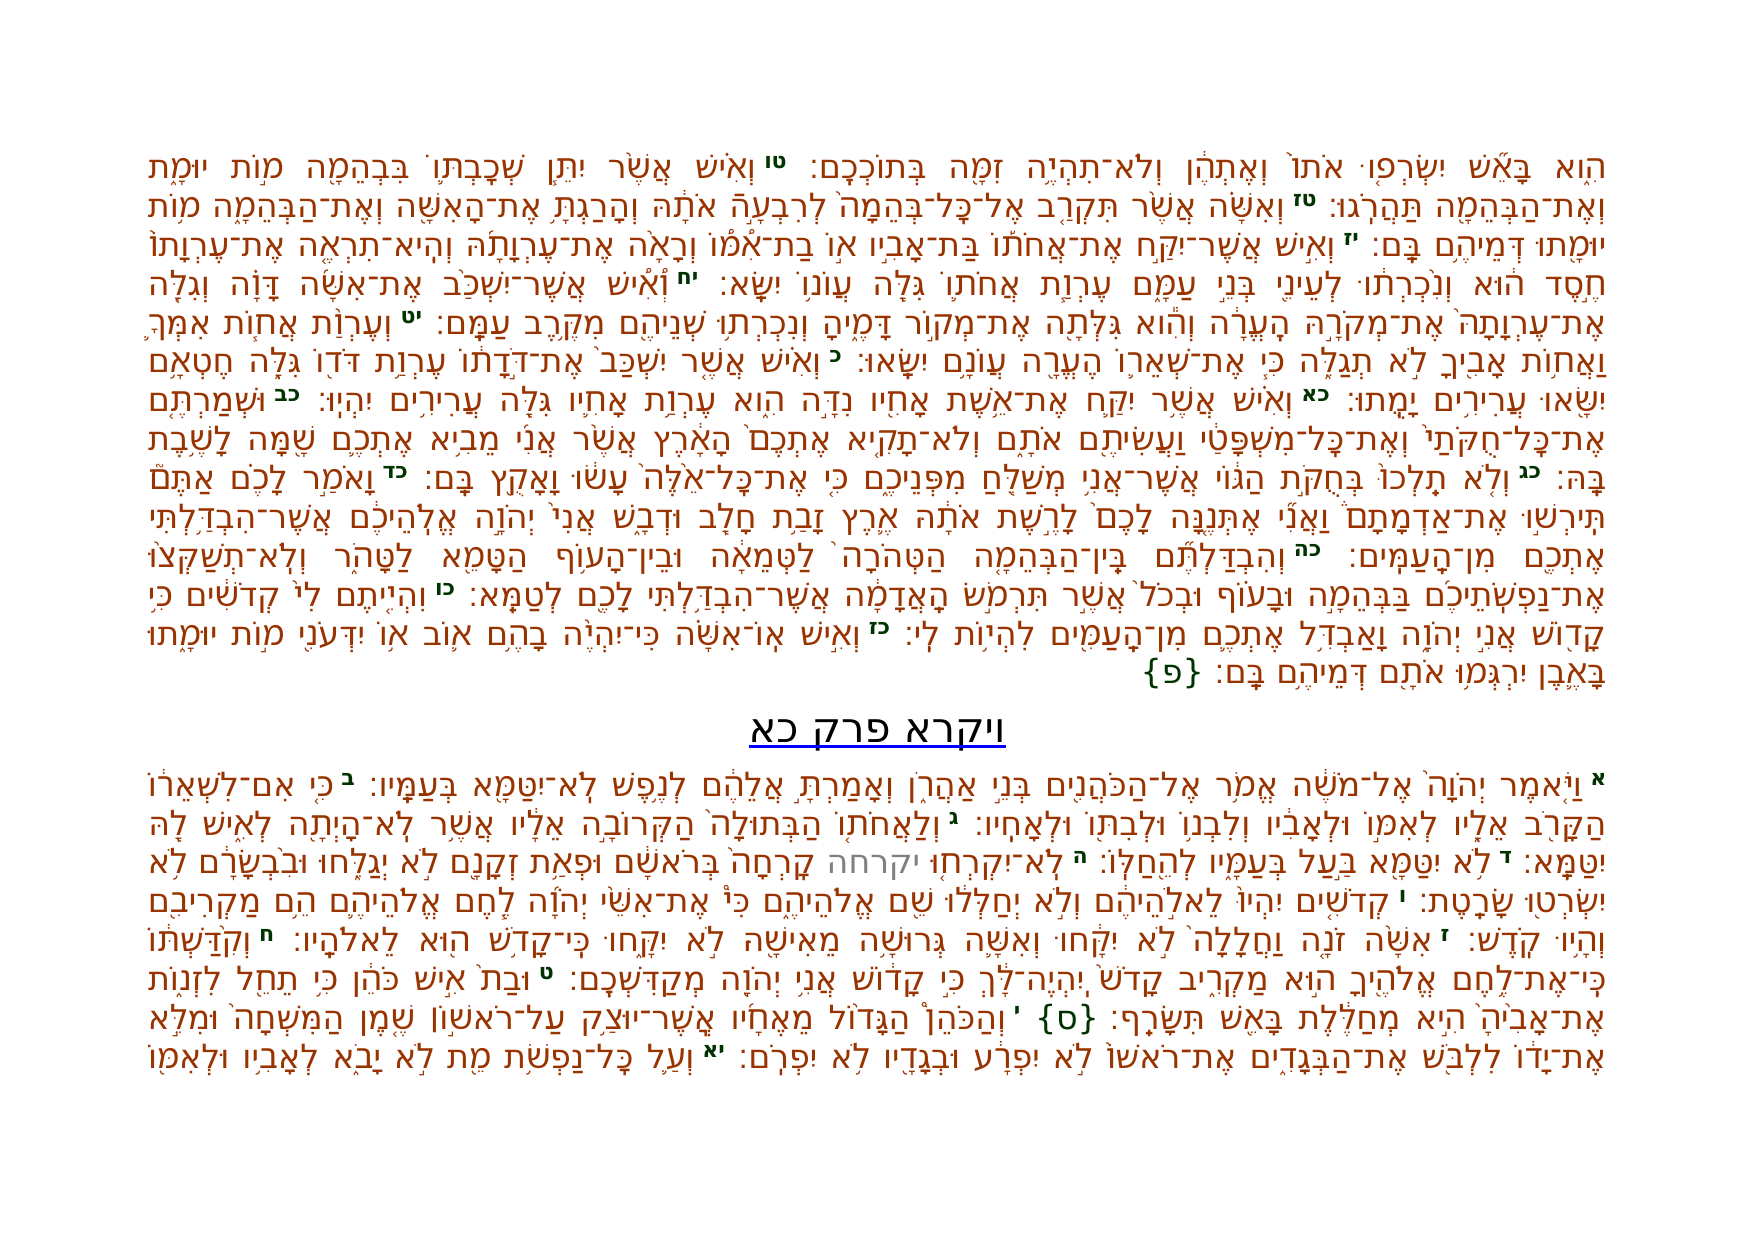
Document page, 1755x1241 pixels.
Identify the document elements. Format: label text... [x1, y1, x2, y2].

text א וַיֹּ֤אמֶר יְהֹוָה֙ אֶל־מֹשֶׁ֔ה אֱמֹ֥ר אֶל־הַכֹּהֲנִ֖ים בְּנֵ֣י אַהֲרֹ֑ן וְאָמַרְתָּ֣ אֲלֵהֶ֔ם לְנֶ֥פֶשׁ לֹֽא־יִטַּמָּ֖א בְּעַמָּֽיו׃ ב כִּ֚י אִם־לִשְׁאֵר֔וֹ הַקָּרֹ֖ב אֵלָ֑יו לְאִמּ֣וֹ וּלְאָבִ֔יו וְלִבְנ֥וֹ וּלְבִתּ֖וֹ וּלְאָחִֽיו׃ ג וְלַאֲחֹת֤וֹ הַבְּתוּלָה֙ הַקְּרוֹבָ֣ה אֵלָ֔יו אֲשֶׁ֥ר לֹֽא־הָיְתָ֖ה לְאִ֑ישׁ לָ֖הּ יִטַּמָּֽא׃ ד לֹ֥א יִטַּמָּ֖א בַּ֣עַל בְּעַמָּ֑יו לְהֵ֖חַלּֽוֹ׃ ה לֹֽא־יִקְרְח֤וּ יקרחה קׇרְחָה֙ בְּרֹאשָׁ֔ם וּפְאַ֥ת זְקָנָ֖ם לֹ֣א יְגַלֵּ֑חוּ וּבִ֨בְשָׂרָ֔ם לֹ֥א יִשְׂרְט֖וּ שָׂרָֽטֶת׃ ו קְדֹשִׁ֤ים יִהְיוּ֙ לֵאלֹ֣הֵיהֶ֔ם וְלֹ֣א יְחַלְּל֔וּ שֵׁ֖ם אֱלֹהֵיהֶ֑ם כִּי֩ אֶת־אִשֵּׁ֨י יְהֹוָ֜ה לֶ֧חֶם אֱלֹהֵיהֶ֛ם הֵ֥ם מַקְרִיבִ֖ם וְהָ֥יוּ קֹֽדֶשׁ׃ ז אִשָּׁ֨ה זֹנָ֤ה וַחֲלָלָה֙ לֹ֣א יִקָּ֔חוּ וְאִשָּׁ֛ה גְּרוּשָׁ֥ה מֵאִישָׁ֖הּ לֹ֣א יִקָּ֑חוּ כִּֽי־קָדֹ֥שׁ ה֖וּא לֵאלֹהָֽיו׃ ח וְקִ֨דַּשְׁתּ֔וֹ כִּֽי־אֶת־לֶ֥חֶם אֱלֹהֶ֖יךָ ה֣וּא מַקְרִ֑יב קָדֹשׁ֙ יִֽהְיֶה־לָּ֔ךְ כִּ֣י קָד֔וֹשׁ אֲנִ֥י יְהֹוָ֖ה מְקַדִּשְׁכֶֽם׃ ט וּבַת֙ אִ֣ישׁ כֹּהֵ֔ן כִּ֥י תֵחֵ֖ל לִזְנ֑וֹת אֶת־אָבִ֙יהָ֙ הִ֣יא מְחַלֶּ֔לֶת בָּאֵ֖שׁ תִּשָּׂרֵֽף׃ {ס} י וְהַכֹּהֵן֩ הַגָּד֨וֹל מֵאֶחָ֜יו אֲֽשֶׁר־יוּצַ֥ק עַל־רֹאשׁ֣וֹ׀ שֶׁ֤מֶן הַמִּשְׁחָה֙ וּמִלֵּ֣א אֶת־יָד֔וֹ לִלְבֹּ֖שׁ אֶת־הַבְּגָדִ֑ים אֶת־רֹאשׁוֹ֙ לֹ֣א יִפְרָ֔ע וּבְגָדָ֖יו לֹ֥א יִפְרֹֽם׃ יא וְעַ֛ל כׇּל־נַפְשֹׁ֥ת מֵ֖ת לֹ֣א יָבֹ֑א לְאָבִ֥יו וּלְאִמּ֖וֹ [148, 765, 1606, 1076]
text ויקרא פרק כא [148, 704, 1606, 753]
text הִ֑וא בָּאֵ֞שׁ יִשְׂרְפ֤וּ אֹתוֹ֙ וְאֶתְהֶ֔ן וְלֹא־תִהְיֶ֥ה זִמָּ֖ה בְּתוֹכְכֶֽם׃ טו וְאִ֗ישׁ אֲשֶׁ֨ר יִתֵּ֧ן שְׁכׇבְתּ֛וֹ בִּבְהֵמָ֖ה מ֣וֹת יוּמָ֑ת וְאֶת־הַבְּהֵמָ֖ה תַּהֲרֹֽגוּ׃ טז וְאִשָּׁ֗ה אֲשֶׁ֨ר תִּקְרַ֤ב אֶל־כׇּל־בְּהֵמָה֙ לְרִבְעָ֣הֿ אֹתָ֔הּ וְהָרַגְתָּ֥ אֶת־הָאִשָּׁ֖ה וְאֶת־הַבְּהֵמָ֑ה מ֥וֹת יוּמָ֖תוּ דְּמֵיהֶ֥ם בָּֽם׃ יז וְאִ֣ישׁ אֲשֶׁר־יִקַּ֣ח אֶת־אֲחֹת֡וֹ בַּת־אָבִ֣יו א֣וֹ בַת־אִ֠מּ֠וֹ וְרָאָ֨ה אֶת־עֶרְוָתָ֜הּ וְהִֽיא־תִרְאֶ֤ה אֶת־עֶרְוָתוֹ֙ חֶ֣סֶד ה֔וּא וְנִ֨כְרְת֔וּ לְעֵינֵ֖י בְּנֵ֣י עַמָּ֑ם עֶרְוַ֧ת אֲחֹת֛וֹ גִּלָּ֖ה עֲוֺנ֥וֹ יִשָּֽׂא׃ יח וְ֠אִ֠ישׁ אֲשֶׁר־יִשְׁכַּ֨ב אֶת־אִשָּׁ֜ה דָּוָ֗ה וְגִלָּ֤ה אֶת־עֶרְוָתָהּ֙ אֶת־מְקֹרָ֣הּ הֶֽעֱרָ֔ה וְהִ֕וא גִּלְּתָ֖ה אֶת־מְק֣וֹר דָּמֶ֑יהָ וְנִכְרְת֥וּ שְׁנֵיהֶ֖ם מִקֶּ֥רֶב עַמָּֽם׃ יט וְעֶרְוַ֨ת אֲח֧וֹת אִמְּךָ֛ וַאֲח֥וֹת אָבִ֖יךָ לֹ֣א תְגַלֵּ֑ה כִּ֧י אֶת־שְׁאֵר֛וֹ הֶעֱרָ֖ה עֲוֺנָ֥ם יִשָּֽׂאוּ׃ כ וְאִ֗ישׁ אֲשֶׁ֤ר יִשְׁכַּב֙ אֶת־דֹּ֣דָת֔וֹ עֶרְוַ֥ת דֹּד֖וֹ גִּלָּ֑ה חֶטְאָ֥ם יִשָּׂ֖אוּ עֲרִירִ֥ים יָמֻֽתוּ׃ כא וְאִ֗ישׁ אֲשֶׁ֥ר יִקַּ֛ח אֶת־אֵ֥שֶׁת אָחִ֖יו נִדָּ֣ה הִ֑וא עֶרְוַ֥ת אָחִ֛יו גִּלָּ֖ה עֲרִירִ֥ים יִהְיֽוּ׃ כב וּשְׁמַרְתֶּ֤ם אֶת־כׇּל־חֻקֹּתַי֙ וְאֶת־כׇּל־מִשְׁפָּטַ֔י וַעֲשִׂיתֶ֖ם אֹתָ֑ם וְלֹא־תָקִ֤יא אֶתְכֶם֙ הָאָ֔רֶץ אֲשֶׁ֨ר אֲנִ֜י מֵבִ֥יא אֶתְכֶ֛ם שָׁ֖מָּה לָשֶׁ֥בֶת בָּֽהּ׃ כג וְלֹ֤א תֵֽלְכוּ֙ בְּחֻקֹּ֣ת הַגּ֔וֹי אֲשֶׁר־אֲנִ֥י מְשַׁלֵּ֖חַ מִפְּנֵיכֶ֑ם כִּ֤י אֶת־כׇּל־אֵ֙לֶּה֙ עָשׂ֔וּ וָאָקֻ֖ץ בָּֽם׃ כד וָאֹמַ֣ר לָכֶ֗ם אַתֶּם֮ תִּֽירְשׁ֣וּ אֶת־אַדְמָתָם֒ וַאֲנִ֞י אֶתְּנֶ֤נָּה לָכֶם֙ לָרֶ֣שֶׁת אֹתָ֔הּ אֶ֛רֶץ זָבַ֥ת חָלָ֖ב וּדְבָ֑שׁ אֲנִי֙ יְהֹוָ֣ה אֱלֹֽהֵיכֶ֔ם אֲשֶׁר־הִבְדַּ֥לְתִּי אֶתְכֶ֖ם מִן־הָֽעַמִּֽים׃ כה וְהִבְדַּלְתֶּ֞ם בֵּֽין־הַבְּהֵמָ֤ה הַטְּהֹרָה֙ לַטְּמֵאָ֔ה וּבֵין־הָע֥וֹף הַטָּמֵ֖א לַטָּהֹ֑ר וְלֹֽא־תְשַׁקְּצ֨וּ אֶת־נַפְשֹֽׁתֵיכֶ֜ם בַּבְּהֵמָ֣ה וּבָע֗וֹף וּבְכֹל֙ אֲשֶׁ֣ר תִּרְמֹ֣שׂ הָֽאֲדָמָ֔ה אֲשֶׁר־הִבְדַּ֥לְתִּי לָכֶ֖ם לְטַמֵּֽא׃ כו וִהְיִ֤יתֶם לִי֙ קְדֹשִׁ֔ים כִּ֥י קָד֖וֹשׁ אֲנִ֣י יְהֹוָ֑ה וָאַבְדִּ֥ל אֶתְכֶ֛ם מִן־הָֽעַמִּ֖ים לִהְי֥וֹת לִֽי׃ כז וְאִ֣ישׁ אֽוֹ־אִשָּׁ֗ה כִּי־יִהְיֶ֨ה בָהֶ֥ם א֛וֹב א֥וֹ יִדְּעֹנִ֖י מ֣וֹת יוּמָ֑תוּ בָּאֶ֛בֶן יִרְגְּמ֥וּ אֹתָ֖ם דְּמֵיהֶ֥ם בָּֽם׃ {פ} [148, 148, 1606, 692]
